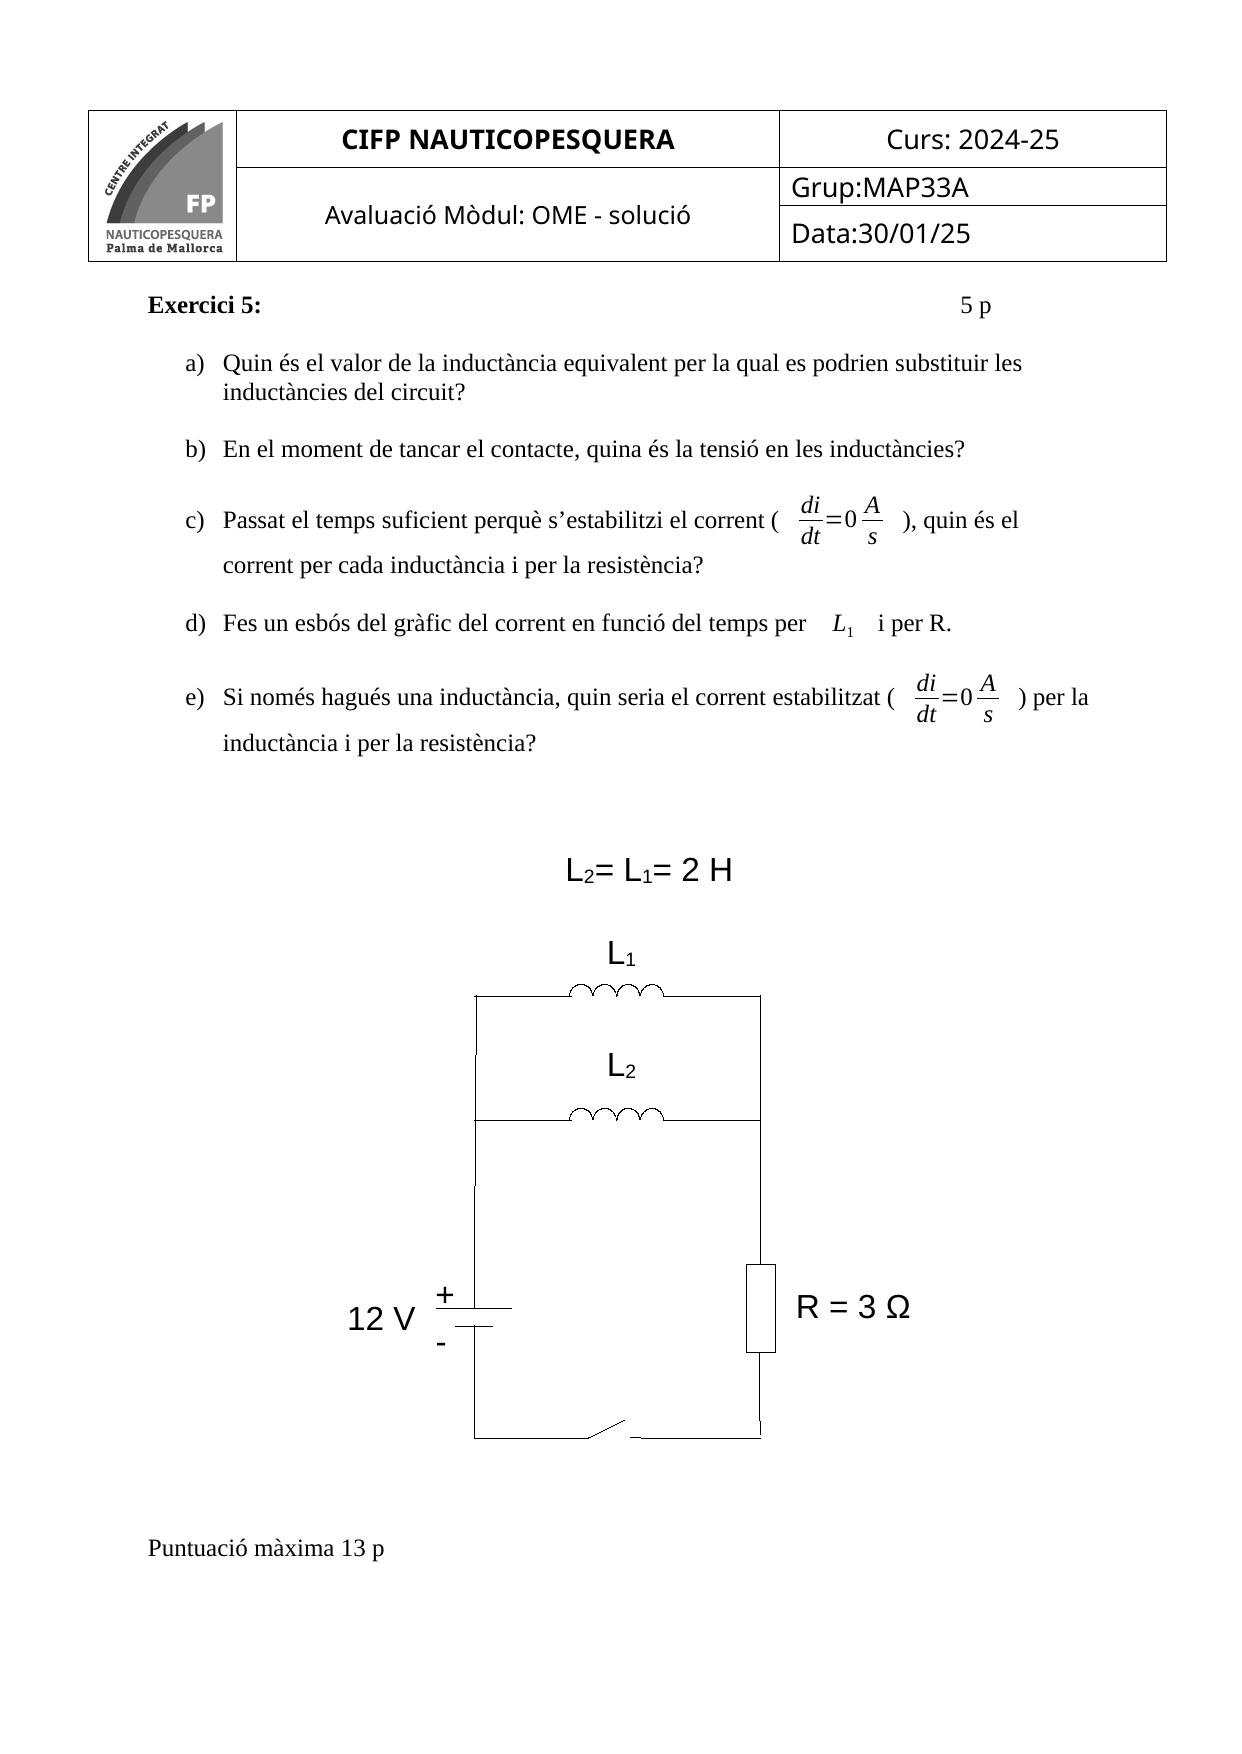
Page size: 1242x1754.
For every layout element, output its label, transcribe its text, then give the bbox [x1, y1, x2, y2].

picture [100, 111, 229, 260]
list Fes un esbós del gràfic del corrent en funció del temps per i per R. [185, 608, 1094, 641]
list En el moment de tancar el contacte, quina és la tensió en les inductàncies? [185, 434, 1094, 463]
text Puntuació màxima 13 p [148, 1533, 1094, 1562]
list Si només hagués una inductància, quin seria el corrent estabilitzat () per la inductància i per la resistència? [185, 669, 1094, 757]
list Passat el temps suficient perquè s’estabilitzi el corrent (), quin és el corrent per cada inductància i per la resistència? [185, 492, 1094, 579]
list Quin és el valor de la inductància equivalent per la qual es podrien substituir les inductàncies del circuit? [185, 348, 1094, 405]
text Exercici 5: 5 p [148, 290, 1094, 319]
